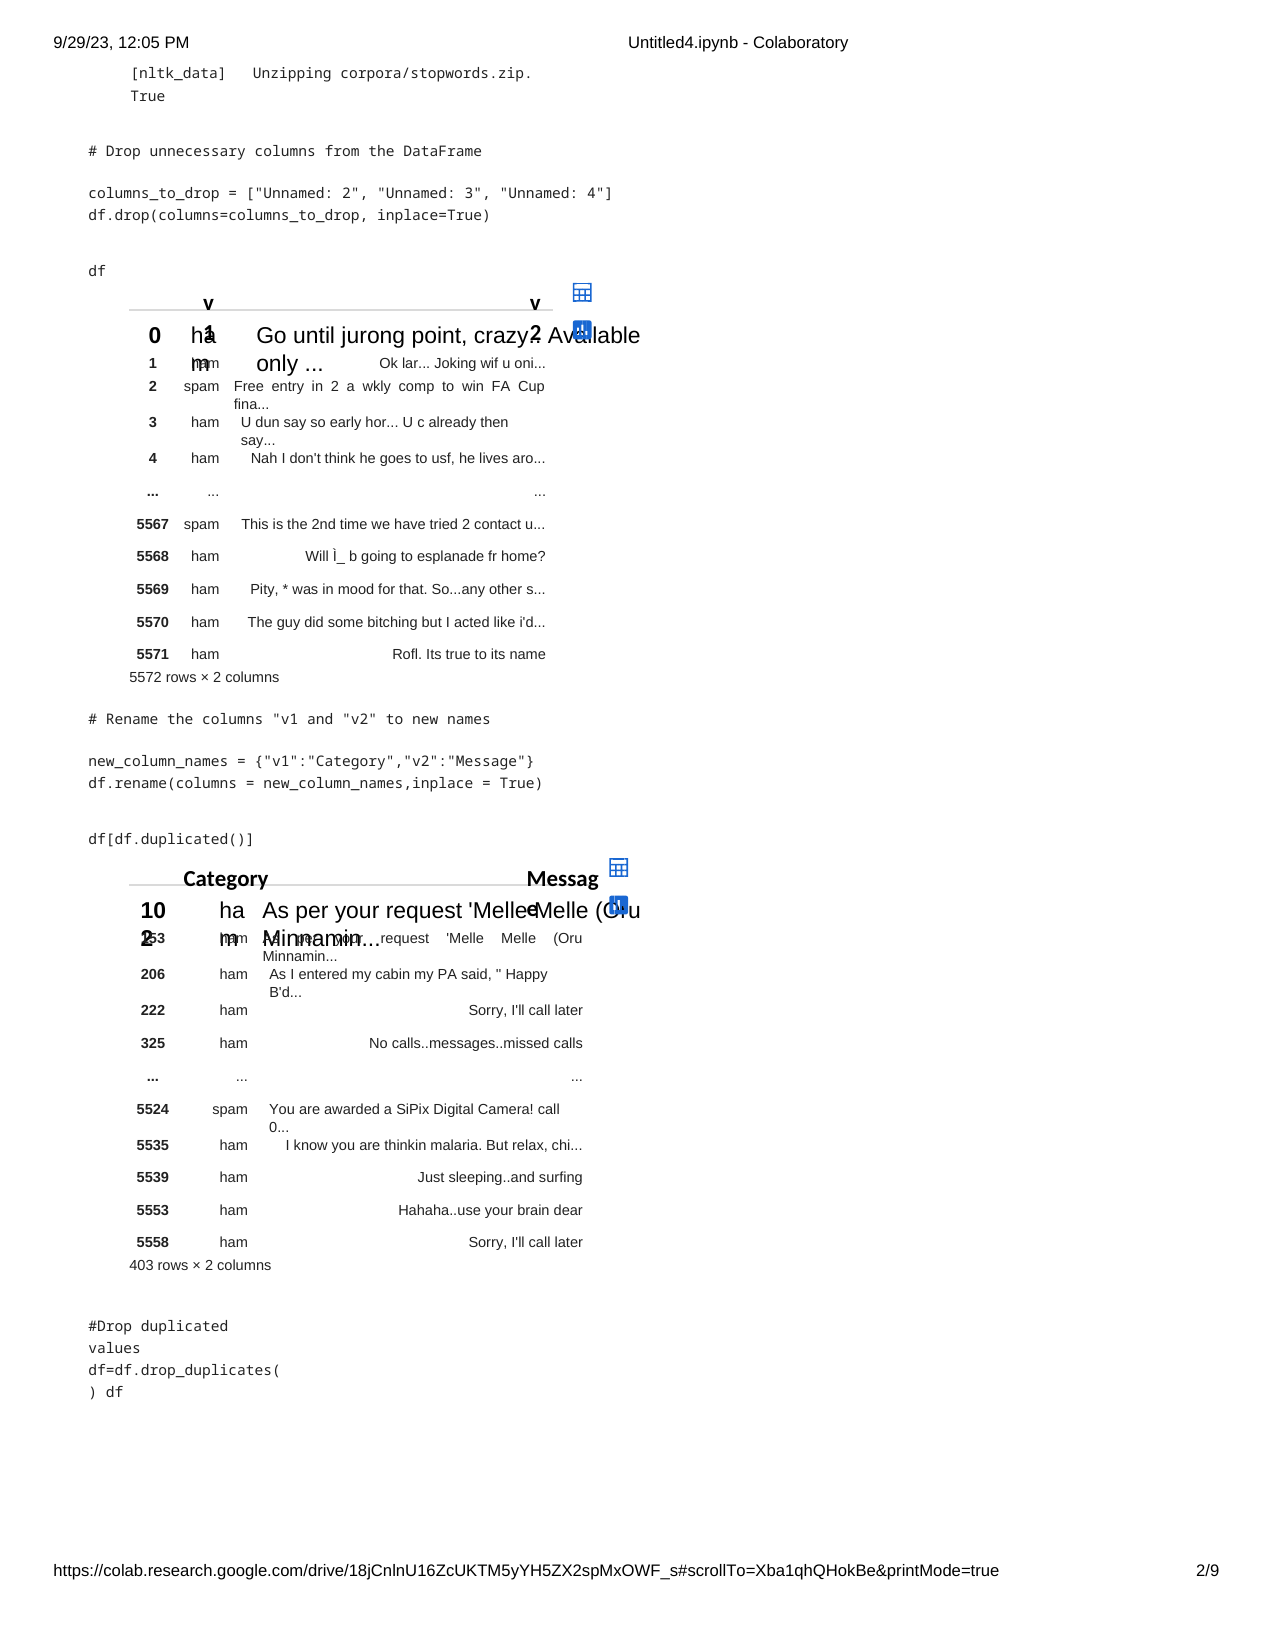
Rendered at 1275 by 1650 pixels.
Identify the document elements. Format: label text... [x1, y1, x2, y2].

table_cell Sorry, I'll call later [262, 1002, 583, 1035]
table_cell U dun say so early hor... U c already then say... [234, 414, 546, 450]
table_cell ... [136, 1068, 183, 1100]
table_cell 4 [136, 450, 183, 482]
table_cell 206 [136, 966, 183, 1002]
table_cell 5567 [136, 515, 183, 548]
table_cell spam [184, 515, 234, 548]
table_cell ham [184, 1201, 262, 1234]
table_cell ham [184, 450, 234, 482]
table_cell As I entered my cabin my PA said, '' Happy B'd... [262, 966, 583, 1002]
table_cell 5558 [136, 1234, 183, 1257]
table_cell You are awarded a SiPix Digital Camera! call 0... [262, 1100, 583, 1136]
table_cell Nah I don't think he goes to usf, he lives aro... [234, 450, 546, 482]
table_cell This is the 2nd time we have tried 2 contact u... [234, 515, 546, 548]
table_cell Hahaha..use your brain dear [262, 1201, 583, 1234]
table_cell Just sleeping..and surfing [262, 1169, 583, 1201]
table_header As per your request 'Melle Melle (Oru Minnamin... [262, 930, 583, 966]
table_header Ok lar... Joking wif u oni... [234, 355, 546, 378]
table_header ham [184, 355, 234, 378]
table_cell 325 [136, 1035, 183, 1067]
table_cell 3 [136, 414, 183, 450]
table_cell 5539 [136, 1169, 183, 1201]
table_cell ... [184, 1068, 262, 1100]
text # Rename the columns "v1 and "v2" to new names [88, 708, 1219, 728]
text 403 rows × 2 columns [129, 1257, 1219, 1274]
table_cell Free entry in 2 a wkly comp to win FA Cup fina... [234, 378, 546, 414]
text [nltk_data] Unzipping corpora/stopwords.zip. [130, 63, 1219, 83]
text df[df.duplicated()] [88, 829, 1219, 848]
table_cell ham [184, 548, 234, 580]
table_cell No calls..messages..missed calls [262, 1035, 583, 1067]
table_cell 5569 [136, 580, 183, 613]
table_cell Rofl. Its true to its name [234, 646, 546, 669]
table_cell Will Ì_ b going to esplanade fr home? [234, 548, 546, 580]
table_cell 5570 [136, 613, 183, 646]
table_cell ham [184, 1234, 262, 1257]
text True [130, 85, 1219, 105]
table_cell spam [184, 1100, 262, 1136]
text 5572 rows × 2 columns [129, 669, 1219, 686]
table_cell ham [184, 613, 234, 646]
table_cell ... [262, 1068, 583, 1100]
table_cell 222 [136, 1002, 183, 1035]
table_cell Sorry, I'll call later [262, 1234, 583, 1257]
table_cell ... [184, 483, 234, 515]
text # Drop unnecessary columns from the DataFrame [88, 140, 1219, 160]
table_cell 5535 [136, 1136, 183, 1168]
text new_column_names = {"v1":"Category","v2":"Message"} df.rename(columns = new_column_names,inplace = True) [88, 751, 634, 793]
table_cell Pity, * was in mood for that. So...any other s... [234, 580, 546, 613]
table_cell 5568 [136, 548, 183, 580]
table_cell spam [184, 378, 234, 414]
table_cell 5553 [136, 1201, 183, 1234]
table_cell I know you are thinkin malaria. But relax, chi... [262, 1136, 583, 1168]
table_cell ham [184, 966, 262, 1002]
table_cell ham [184, 580, 234, 613]
table_cell 5571 [136, 646, 183, 669]
table_cell ham [184, 1035, 262, 1067]
text df [88, 261, 1219, 281]
table_header ham [184, 930, 262, 966]
table_header 1 [136, 355, 183, 378]
table_cell ... [136, 483, 183, 515]
table_cell 2 [136, 378, 183, 414]
table_cell ham [184, 1169, 262, 1201]
table_cell ham [184, 414, 234, 450]
text #Drop duplicated values df=df.drop_duplicates() df [88, 1316, 289, 1402]
table_cell ham [184, 1002, 262, 1035]
table_header 153 [136, 930, 183, 966]
table_cell ham [184, 646, 234, 669]
table_cell 5524 [136, 1100, 183, 1136]
table_cell ham [184, 1136, 262, 1168]
text columns_to_drop = ["Unnamed: 2", "Unnamed: 3", "Unnamed: 4"] df.drop(columns=columns_to_drop, inplace=True) [88, 183, 826, 225]
table_cell The guy did some bitching but I acted like i'd... [234, 613, 546, 646]
table_cell ... [234, 483, 546, 515]
